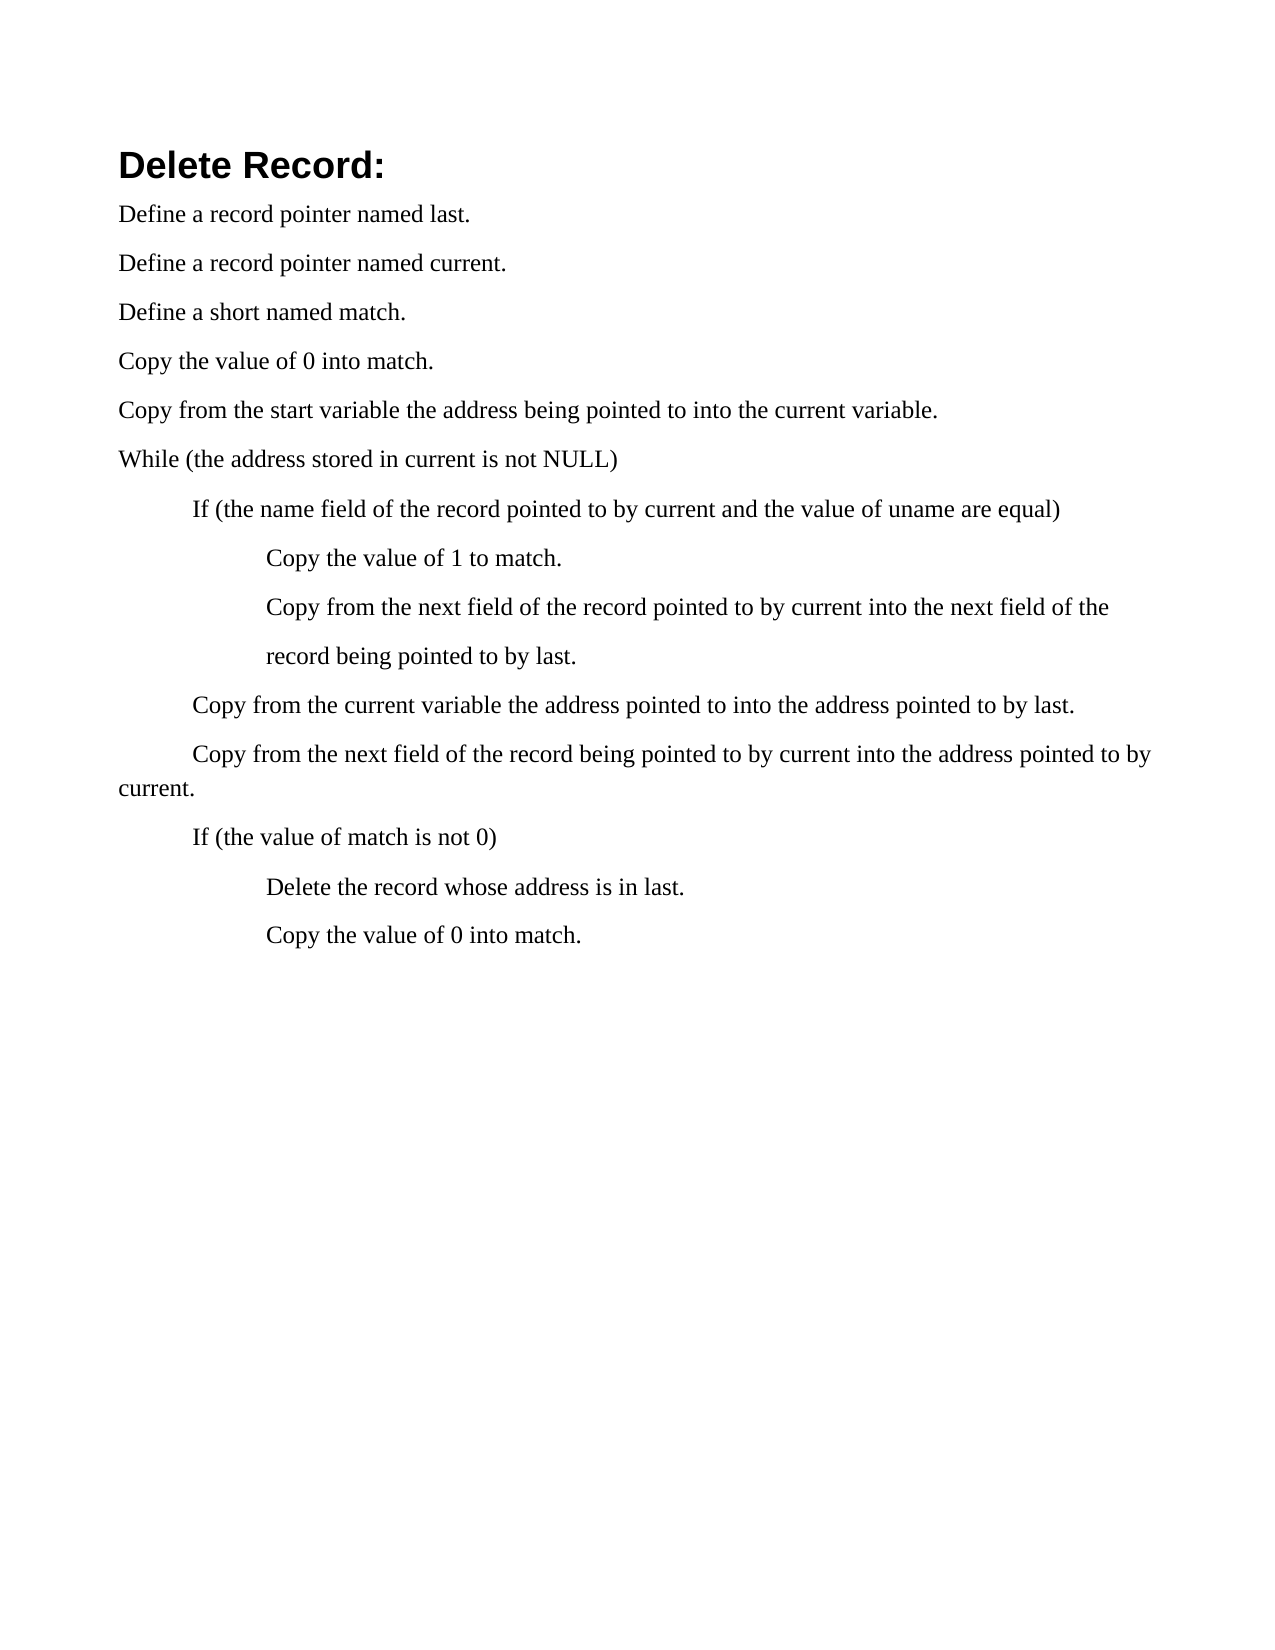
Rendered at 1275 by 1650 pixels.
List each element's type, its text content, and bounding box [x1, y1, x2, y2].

text Define a short named match. [118, 297, 1157, 326]
text Copy from the start variable the address being pointed to into the current variable. [118, 396, 1157, 424]
text Copy the value of 1 to match. [118, 543, 1157, 571]
text While (the address stored in current is not NULL) [118, 444, 1157, 473]
text Delete the record whose address is in last. [118, 872, 1157, 900]
text If (the value of match is not 0) [118, 822, 1157, 851]
text Copy from the current variable the address pointed to into the address pointed to by last. [118, 690, 1157, 719]
text Copy from the next field of the record pointed to by current into the next field of the [118, 592, 1157, 621]
text Copy the value of 0 into match. [118, 921, 1157, 949]
text Copy from the next field of the record being pointed to by current into the address pointed to by current. [118, 739, 1157, 802]
text If (the name field of the record pointed to by current and the value of uname are equal) [118, 494, 1157, 522]
text Define a record pointer named current. [118, 248, 1157, 277]
text Copy the value of 0 into match. [118, 346, 1157, 375]
text Define a record pointer named last. [118, 199, 1157, 228]
text record being pointed to by last. [118, 641, 1157, 669]
subtitle Delete Record: [118, 143, 1157, 187]
